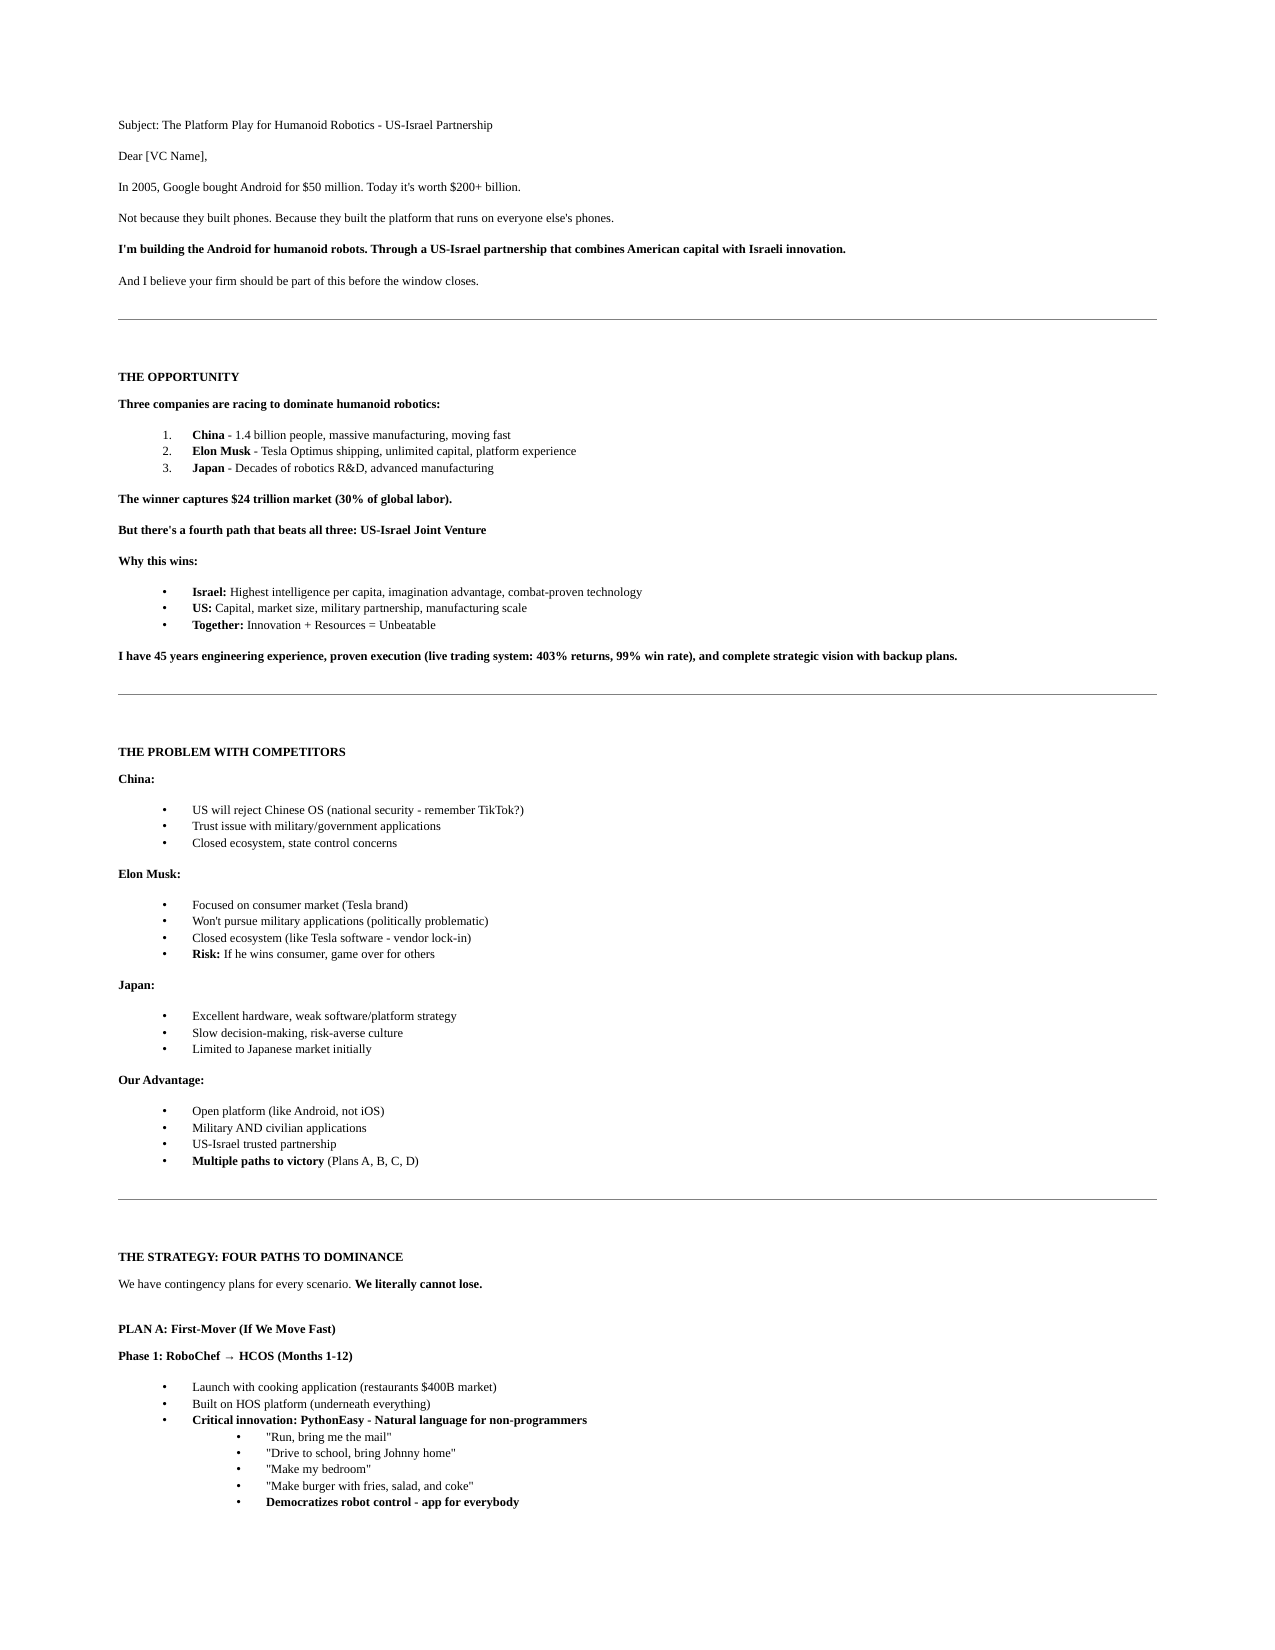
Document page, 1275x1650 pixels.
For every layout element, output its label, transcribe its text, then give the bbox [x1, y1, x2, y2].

list Elon Musk - Tesla Optimus shipping, unlimited capital, platform experience [162, 444, 1157, 458]
list Military AND civilian applications [162, 1120, 1157, 1135]
text Our Advantage: [118, 1073, 1157, 1087]
text The winner captures $24 trillion market (30% of global labor). [118, 491, 1157, 506]
list China - 1.4 billion people, massive manufacturing, moving fast [162, 427, 1157, 442]
text I'm building the Android for humanoid robots. Through a US-Israel partnership that combines American capital with Israeli innovation. [118, 242, 1157, 257]
text China: [118, 771, 1157, 786]
text Japan: [118, 978, 1157, 992]
list US: Capital, market size, military partnership, manufacturing scale [162, 601, 1157, 615]
text Elon Musk: [118, 866, 1157, 881]
list Closed ecosystem, state control concerns [162, 835, 1157, 850]
list Excellent hardware, weak software/platform strategy [162, 1009, 1157, 1023]
list "Drive to school, bring Johnny home" [236, 1446, 1157, 1460]
list Limited to Japanese market initially [162, 1042, 1157, 1056]
text In 2005, Google bought Android for $50 million. Today it's worth $200+ billion. [118, 180, 1157, 194]
text We have contingency plans for every scenario. We literally cannot lose. [118, 1276, 1157, 1291]
subtitle THE STRATEGY: FOUR PATHS TO DOMINANCE [118, 1249, 1157, 1264]
text Dear [VC Name], [118, 149, 1157, 163]
text Phase 1: RoboChef → HCOS (Months 1-12) [118, 1349, 1157, 1363]
list "Run, bring me the mail" [236, 1429, 1157, 1444]
list Focused on consumer market (Tesla brand) [162, 897, 1157, 912]
list Won't pursue military applications (politically problematic) [162, 914, 1157, 928]
list Open platform (like Android, not iOS) [162, 1104, 1157, 1118]
list US-Israel trusted partnership [162, 1137, 1157, 1151]
subtitle PLAN A: First-Mover (If We Move Fast) [118, 1322, 1157, 1336]
list Together: Innovation + Resources = Unbeatable [162, 617, 1157, 632]
list "Make my bedroom" [236, 1462, 1157, 1477]
list Trust issue with military/government applications [162, 819, 1157, 833]
text Not because they built phones. Because they built the platform that runs on everyone else's phones. [118, 211, 1157, 226]
list Risk: If he wins consumer, game over for others [162, 947, 1157, 961]
text Why this wins: [118, 553, 1157, 568]
list Built on HOS platform (underneath everything) [162, 1396, 1157, 1411]
text And I believe your firm should be part of this before the window closes. [118, 273, 1157, 288]
list Critical innovation: PythonEasy - Natural language for non-programmers [162, 1413, 1157, 1427]
list Launch with cooking application (restaurants $400B market) [162, 1380, 1157, 1394]
list Slow decision-making, risk-averse culture [162, 1025, 1157, 1040]
list Democratizes robot control - app for everybody [236, 1495, 1157, 1509]
text Three companies are racing to dominate humanoid robotics: [118, 396, 1157, 411]
list Closed ecosystem (like Tesla software - vendor lock-in) [162, 930, 1157, 945]
text Subject: The Platform Play for Humanoid Robotics - US-Israel Partnership [118, 118, 1157, 132]
text I have 45 years engineering experience, proven execution (live trading system: 403% returns, 99% win rate), and complete strategic vision with backup plans. [118, 648, 1157, 663]
list Japan - Decades of robotics R&D, advanced manufacturing [162, 460, 1157, 475]
subtitle THE OPPORTUNITY [118, 369, 1157, 384]
subtitle THE PROBLEM WITH COMPETITORS [118, 744, 1157, 759]
list "Make burger with fries, salad, and coke" [236, 1479, 1157, 1493]
text But there's a fourth path that beats all three: US-Israel Joint Venture [118, 522, 1157, 537]
list Multiple paths to victory (Plans A, B, C, D) [162, 1153, 1157, 1168]
list Israel: Highest intelligence per capita, imagination advantage, combat-proven technology [162, 584, 1157, 599]
list US will reject Chinese OS (national security - remember TikTok?) [162, 802, 1157, 817]
